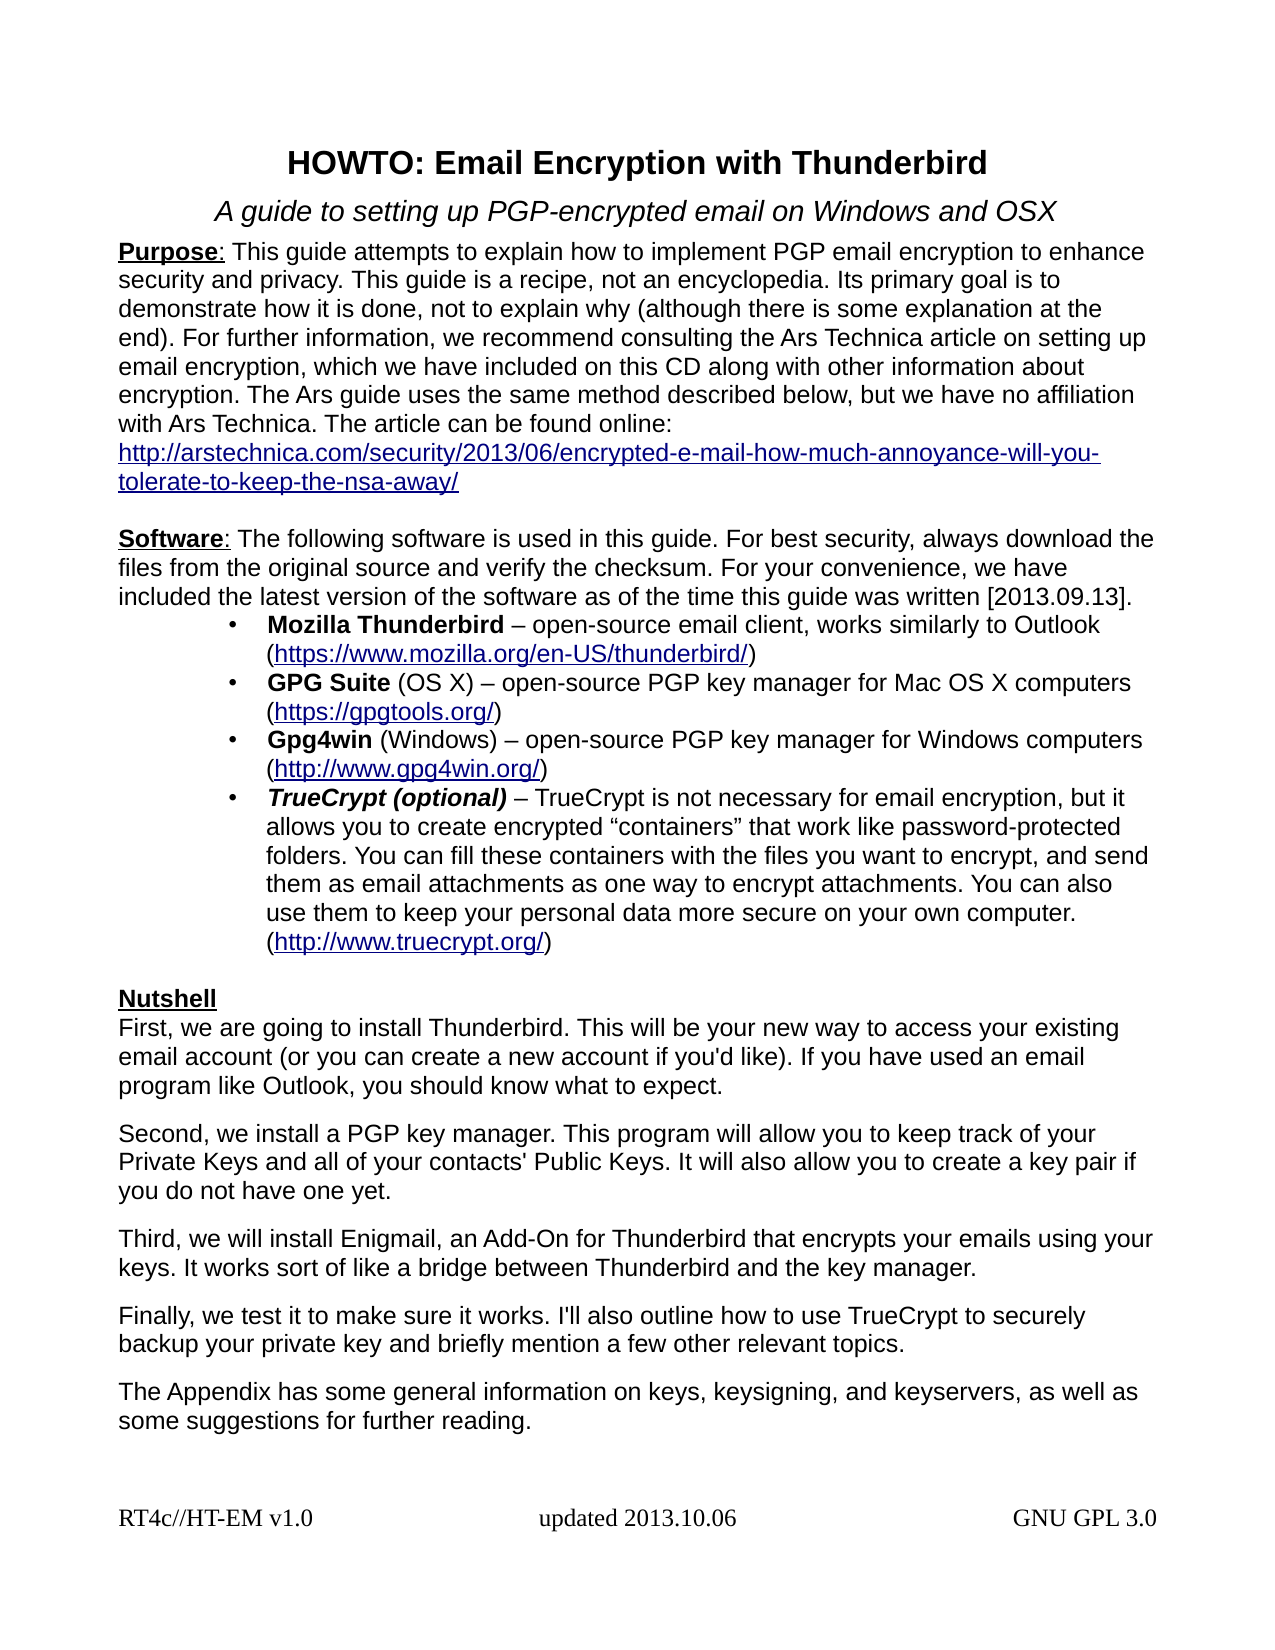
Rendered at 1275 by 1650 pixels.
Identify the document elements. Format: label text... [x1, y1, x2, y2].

list TrueCrypt (optional) – TrueCrypt is not necessary for email encryption, but it allows you to create encrypted “containers” that work like password-protected folders. You can fill these containers with the files you want to encrypt, and send them as email attachments as one way to encrypt attachments. You can also use them to keep your personal data more secure on your own computer. (http://www.truecrypt.org/) [228, 783, 1157, 956]
text The Appendix has some general information on keys, keysigning, and keyservers, as well as some suggestions for further reading. [118, 1377, 1157, 1435]
list GPG Suite (OS X) – open-source PGP key manager for Mac OS X computers (https://gpgtools.org/) [228, 668, 1157, 726]
text First, we are going to install Thunderbird. This will be your new way to access your existing email account (or you can create a new account if you'd like). If you have used an email program like Outlook, you should know what to expect. [118, 1013, 1157, 1099]
list Mozilla Thunderbird – open-source email client, works similarly to Outlook (https://www.mozilla.org/en-US/thunderbird/) [228, 610, 1157, 668]
text Third, we will install Enigmail, an Add-On for Thunderbird that encrypts your emails using your keys. It works sort of like a bridge between Thunderbird and the key manager. [118, 1224, 1157, 1282]
list Gpg4win (Windows) – open-source PGP key manager for Windows computers (http://www.gpg4win.org/) [228, 726, 1157, 783]
text Nutshell [118, 984, 1157, 1013]
title HOWTO: Email Encryption with Thunderbird [118, 143, 1157, 182]
subtitle A guide to setting up PGP-encrypted email on Windows and OSX [118, 194, 1157, 228]
text Purpose: This guide attempts to explain how to implement PGP email encryption to enhance security and privacy. This guide is a recipe, not an encyclopedia. Its primary goal is to demonstrate how it is done, not to explain why (although there is some explanation at the end). For further information, we recommend consulting the Ars Technica article on setting up email encryption, which we have included on this CD along with other information about encryption. The Ars guide uses the same method described below, but we have no affiliation with Ars Technica. The article can be found online: http://arstechnica.com/security/2013/06/encrypted-e-mail-how-much-annoyance-will-you-tolerate-to-keep-the-nsa-away/ [118, 237, 1157, 495]
text Finally, we test it to make sure it works. I'll also outline how to use TrueCrypt to securely backup your private key and briefly mention a few other relevant topics. [118, 1301, 1157, 1358]
text Second, we install a PGP key manager. This program will allow you to keep track of your Private Keys and all of your contacts' Public Keys. It will also allow you to create a key pair if you do not have one yet. [118, 1119, 1157, 1205]
text Software: The following software is used in this guide. For best security, always download the files from the original source and verify the checksum. For your convenience, we have included the latest version of the software as of the time this guide was written [2013.09.13]. [118, 524, 1157, 610]
